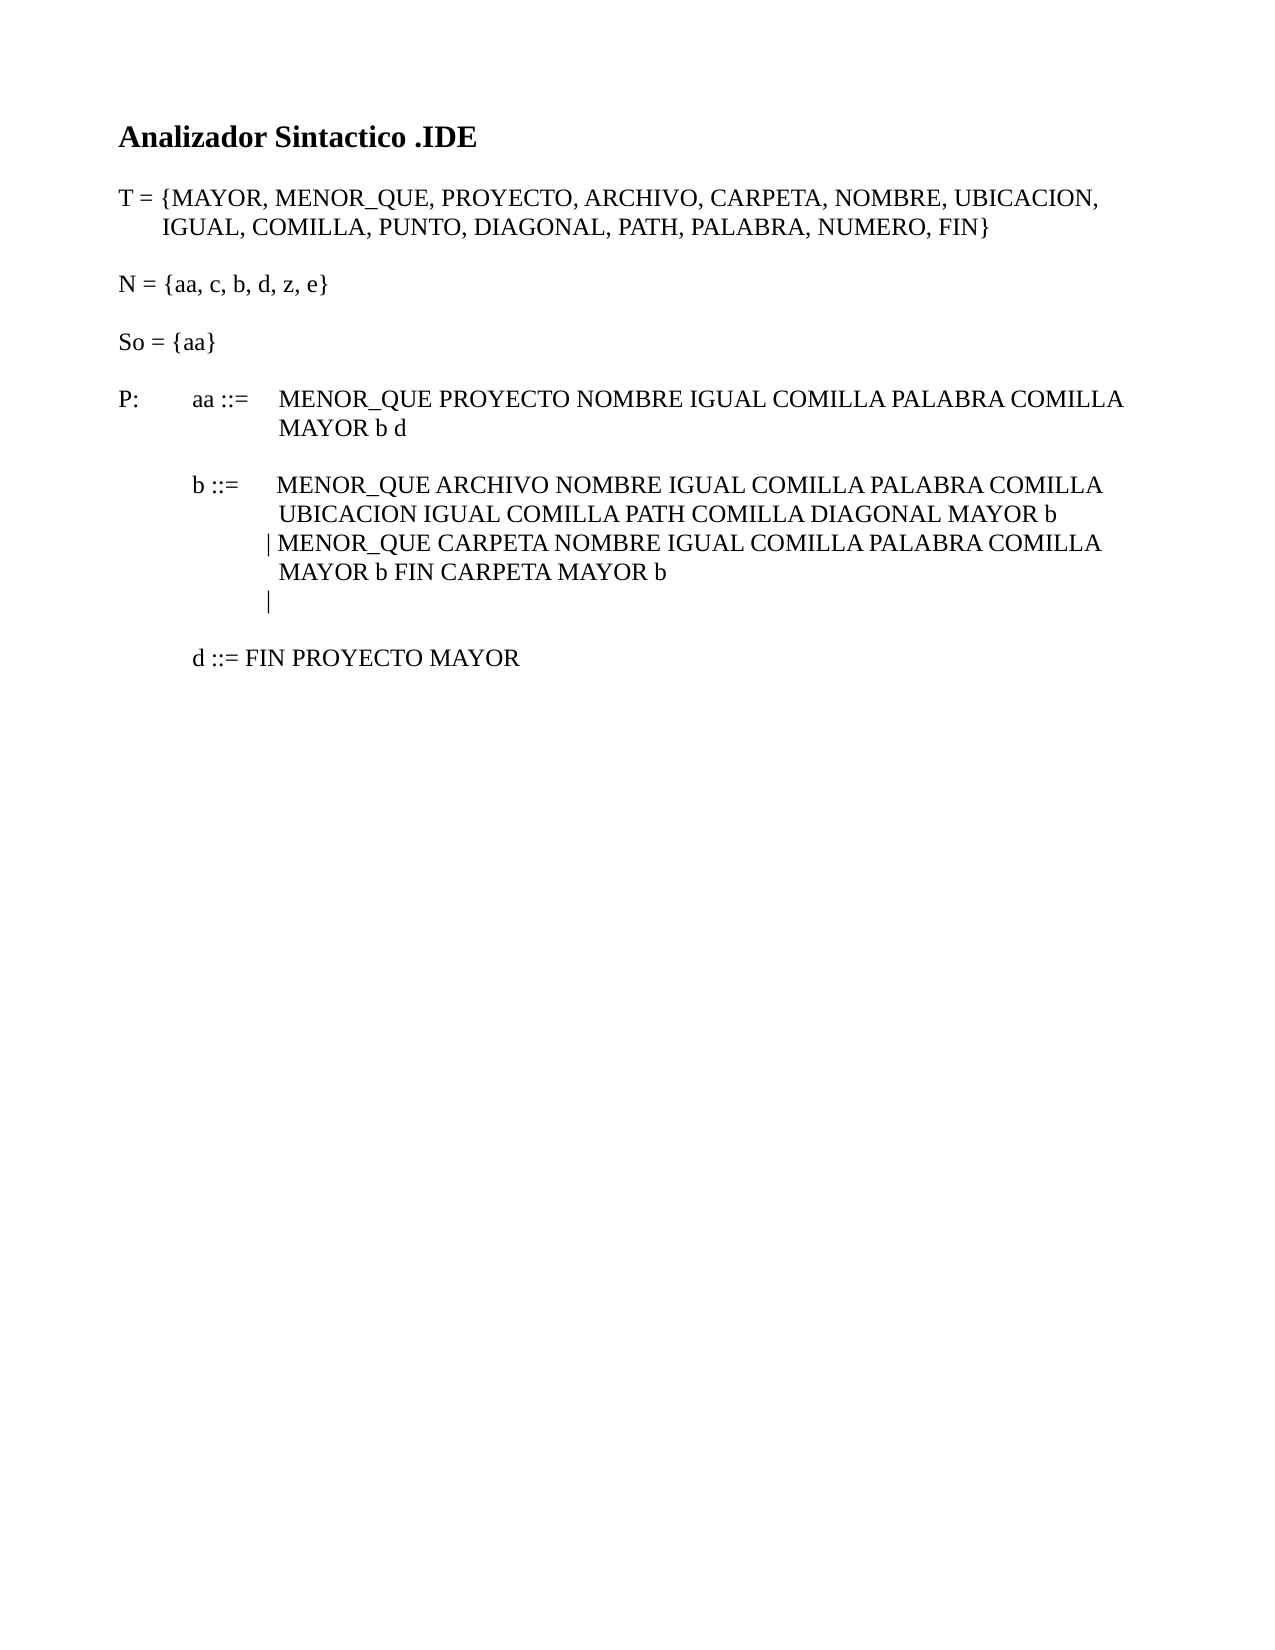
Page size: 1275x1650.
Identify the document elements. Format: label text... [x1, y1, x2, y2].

text P: aa ::= MENOR_QUE PROYECTO NOMBRE IGUAL COMILLA PALABRA COMILLA [118, 384, 1157, 413]
text Analizador Sintactico .IDE [118, 118, 1157, 154]
text T = {MAYOR, MENOR_QUE, PROYECTO, ARCHIVO, CARPETA, NOMBRE, UBICACION, [118, 183, 1157, 212]
text IGUAL, COMILLA, PUNTO, DIAGONAL, PATH, PALABRA, NUMERO, FIN} [118, 212, 1157, 240]
text N = {aa, c, b, d, z, e} [118, 269, 1157, 298]
text b ::= MENOR_QUE ARCHIVO NOMBRE IGUAL COMILLA PALABRA COMILLA UBICACION IGUAL COMILLA PATH COMILLA DIAGONAL MAYOR b [118, 470, 1157, 528]
text MAYOR b d [118, 413, 1157, 442]
text | MENOR_QUE CARPETA NOMBRE IGUAL COMILLA PALABRA COMILLA MAYOR b FIN CARPETA MAYOR b [118, 528, 1157, 585]
text d ::= FIN PROYECTO MAYOR [118, 643, 1157, 672]
text So = {aa} [118, 327, 1157, 355]
text | [118, 585, 1157, 614]
